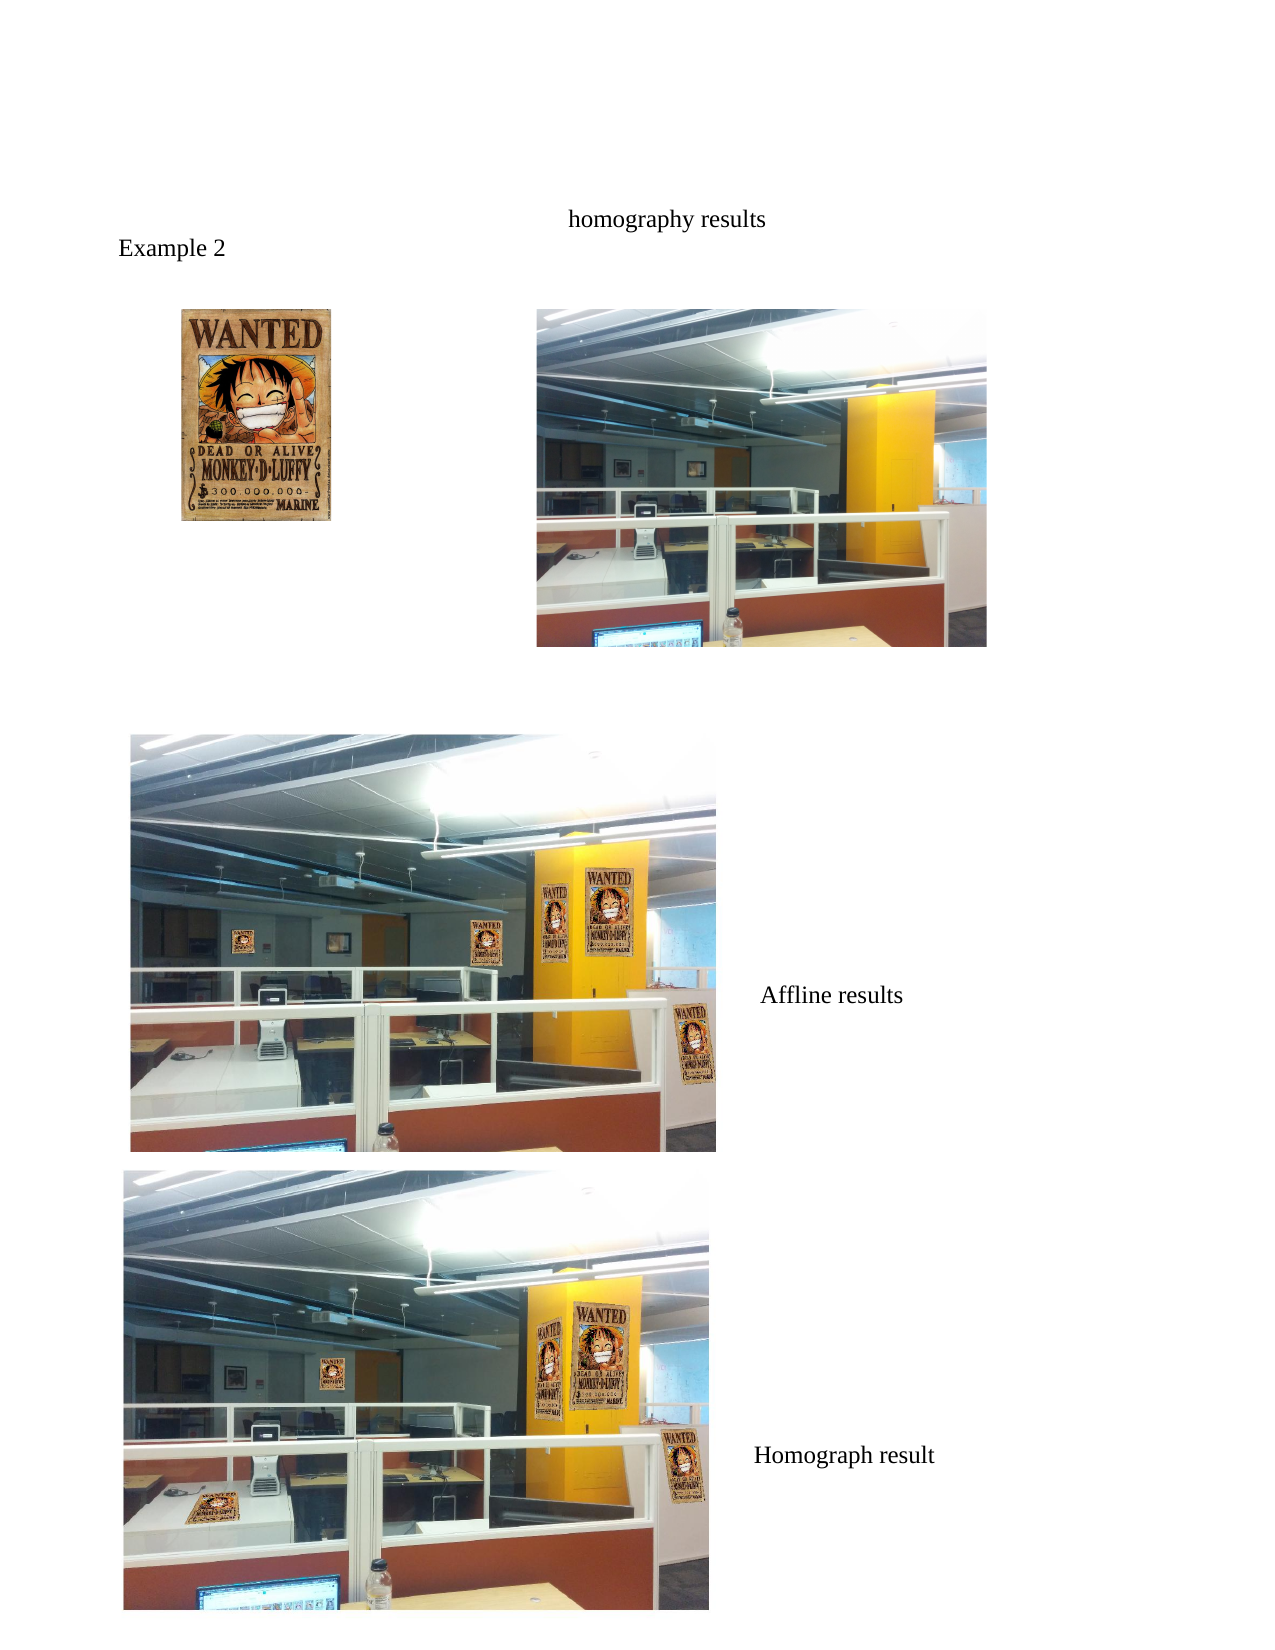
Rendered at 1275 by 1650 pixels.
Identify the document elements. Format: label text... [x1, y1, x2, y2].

text Homograph result [754, 1441, 1157, 1469]
text Affline results [760, 981, 1157, 1009]
picture [181, 309, 332, 521]
picture [78, 716, 760, 1638]
text homography results [118, 204, 1157, 233]
picture [536, 309, 987, 647]
text Example 2 [118, 233, 1157, 262]
